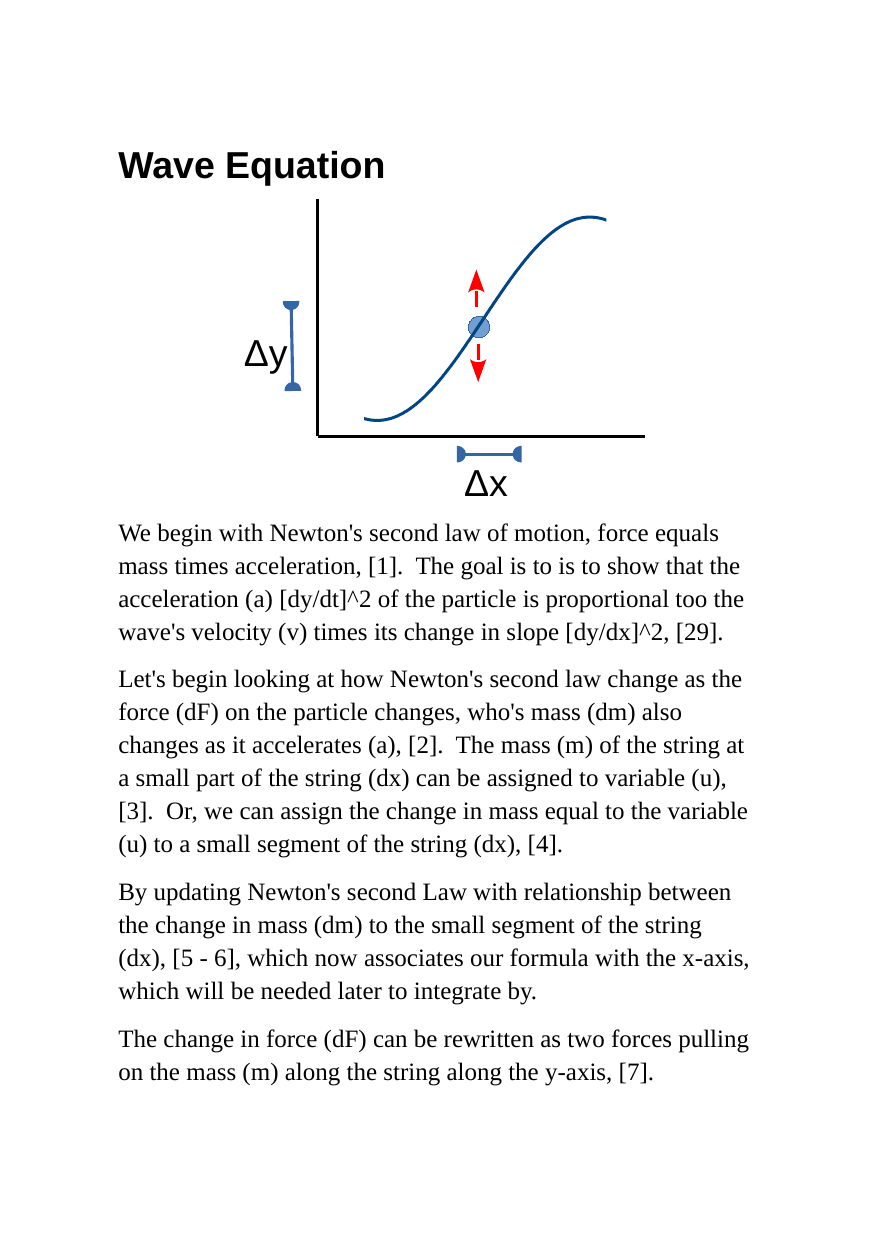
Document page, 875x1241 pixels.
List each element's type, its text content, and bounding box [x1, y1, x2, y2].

text We begin with Newton's second law of motion, force equals mass times acceleration, [1]. The goal is to is to show that the acceleration (a) [dy/dt]^2 of the particle is proportional too the wave's velocity (v) times its change in slope [dy/dx]^2, [29]. [118, 518, 756, 646]
text Let's begin looking at how Newton's second law change as the force (dF) on the particle changes, who's mass (dm) also changes as it accelerates (a), [2]. The mass (m) of the string at a small part of the string (dx) can be assigned to variable (u), [3]. Or, we can assign the change in mass equal to the variable (u) to a small segment of the string (dx), [4]. [118, 664, 756, 858]
text By updating Newton's second Law with relationship between the change in mass (dm) to the small segment of the string (dx), [5 - 6], which now associates our formula with the x-axis, which will be needed later to integrate by. [118, 877, 756, 1005]
text The change in force (dF) can be rewritten as two forces pulling on the mass (m) along the string along the y-axis, [7]. [118, 1024, 756, 1086]
subtitle Wave Equation [118, 143, 756, 186]
